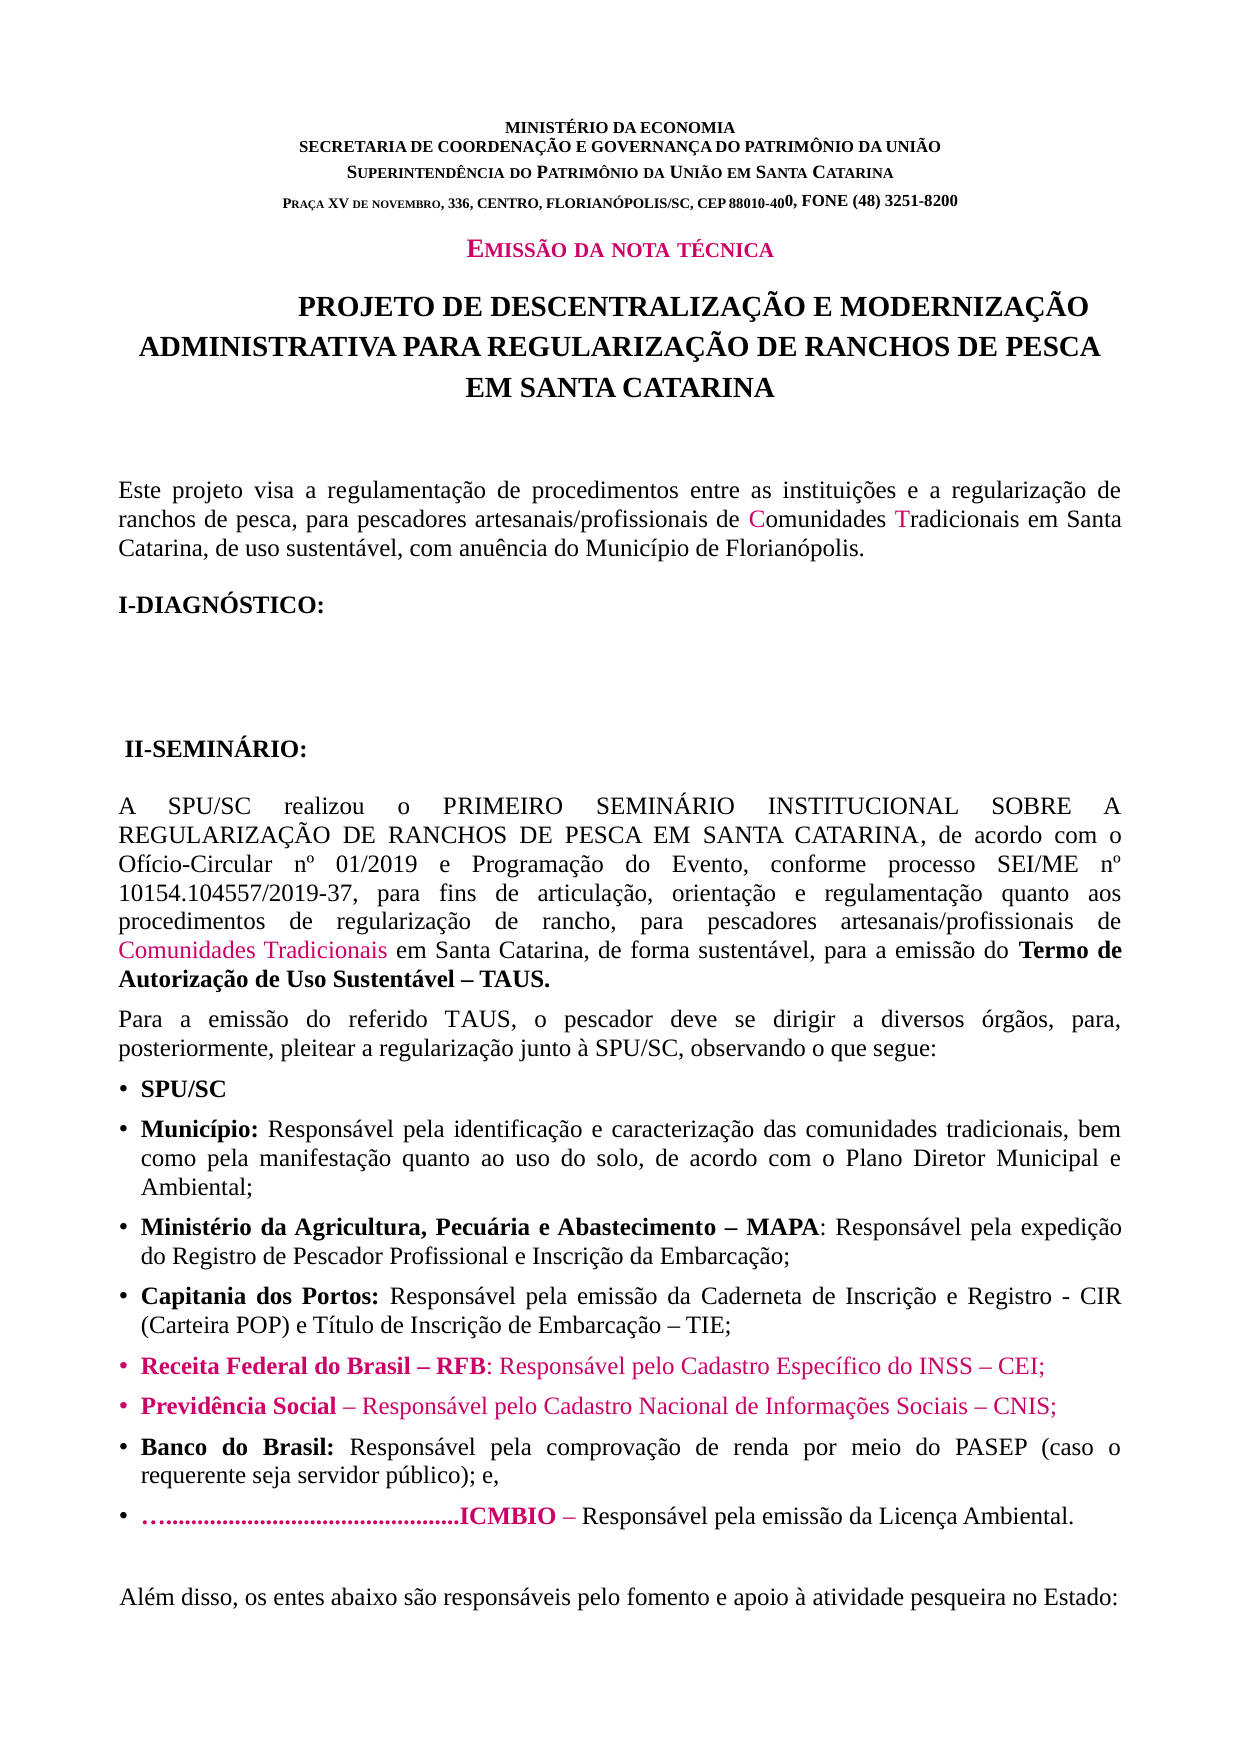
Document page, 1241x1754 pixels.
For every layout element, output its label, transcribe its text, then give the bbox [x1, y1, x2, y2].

list …...............................................ICMBIO – Responsável pela emissão da Licença Ambiental. [119, 1501, 1122, 1530]
list Ministério da Agricultura, Pecuária e Abastecimento – MAPA: Responsável pela expedição do Registro de Pescador Profissional e Inscrição da Embarcação; [119, 1212, 1122, 1270]
list Capitania dos Portos: Responsável pela emissão da Caderneta de Inscrição e Registro - CIR (Carteira POP) e Título de Inscrição de Embarcação – TIE; [119, 1281, 1122, 1339]
list Receita Federal do Brasil – RFB: Responsável pelo Cadastro Específico do INSS – CEI; [119, 1351, 1122, 1379]
list SPU/SC [119, 1074, 1122, 1102]
text Além disso, os entes abaixo são responsáveis pelo fomento e apoio à atividade pesqueira no Estado: [119, 1582, 1122, 1611]
text Superintendência do Patrimônio da União em Santa Catarina [118, 161, 1122, 182]
text Emissão da nota técnica [118, 232, 1122, 285]
list Banco do Brasil: Responsável pela comprovação de renda por meio do PASEP (caso o requerente seja servidor público); e, [119, 1432, 1122, 1489]
text I-DIAGNÓSTICO: [118, 590, 1122, 619]
text Este projeto visa a regulamentação de procedimentos entre as instituições e a regularização de ranchos de pesca, para pescadores artesanais/profissionais de Comunidades Tradicionais em Santa Catarina, de uso sustentável, com anuência do Município de Florianópolis. [118, 475, 1122, 561]
text Para a emissão do referido TAUS, o pescador deve se dirigir a diversos órgãos, para, posteriormente, pleitear a regularização junto à SPU/SC, observando o que segue: [118, 1004, 1122, 1062]
list Previdência Social – Responsável pelo Cadastro Nacional de Informações Sociais – CNIS; [119, 1391, 1122, 1420]
text II-SEMINÁRIO: [118, 734, 1122, 763]
text SECRETARIA DE COORDENAÇÃO E GOVERNANÇA DO PATRIMÔNIO DA UNIÃO [118, 137, 1122, 156]
list Município: Responsável pela identificação e caracterização das comunidades tradicionais, bem como pela manifestação quanto ao uso do solo, de acordo com o Plano Diretor Municipal e Ambiental; [119, 1114, 1122, 1200]
text Praça XV de novembro, 336, CENTRO, FLORIANÓPOLIS/SC, CEP 88010-400, FONE (48) 3251-8200 [118, 191, 1122, 224]
text A SPU/SC realizou o PRIMEIRO SEMINÁRIO INSTITUCIONAL SOBRE A REGULARIZAÇÃO DE RANCHOS DE PESCA EM SANTA CATARINA, de acordo com o Ofício-Circular nº 01/2019 e Programação do Evento, conforme processo SEI/ME nº 10154.104557/2019-37, para fins de articulação, orientação e regulamentação quanto aos procedimentos de regularização de rancho, para pescadores artesanais/profissionais de Comunidades Tradicionais em Santa Catarina, de forma sustentável, para a emissão do Termo de Autorização de Uso Sustentável – TAUS. [118, 791, 1122, 993]
text PROJETO DE DESCENTRALIZAÇÃO E MODERNIZAÇÃO ADMINISTRATIVA PARA REGULARIZAÇÃO DE RANCHOS DE PESCA EM SANTA CATARINA [118, 289, 1122, 403]
text MINISTÉRIO DA ECONOMIA [118, 118, 1122, 137]
